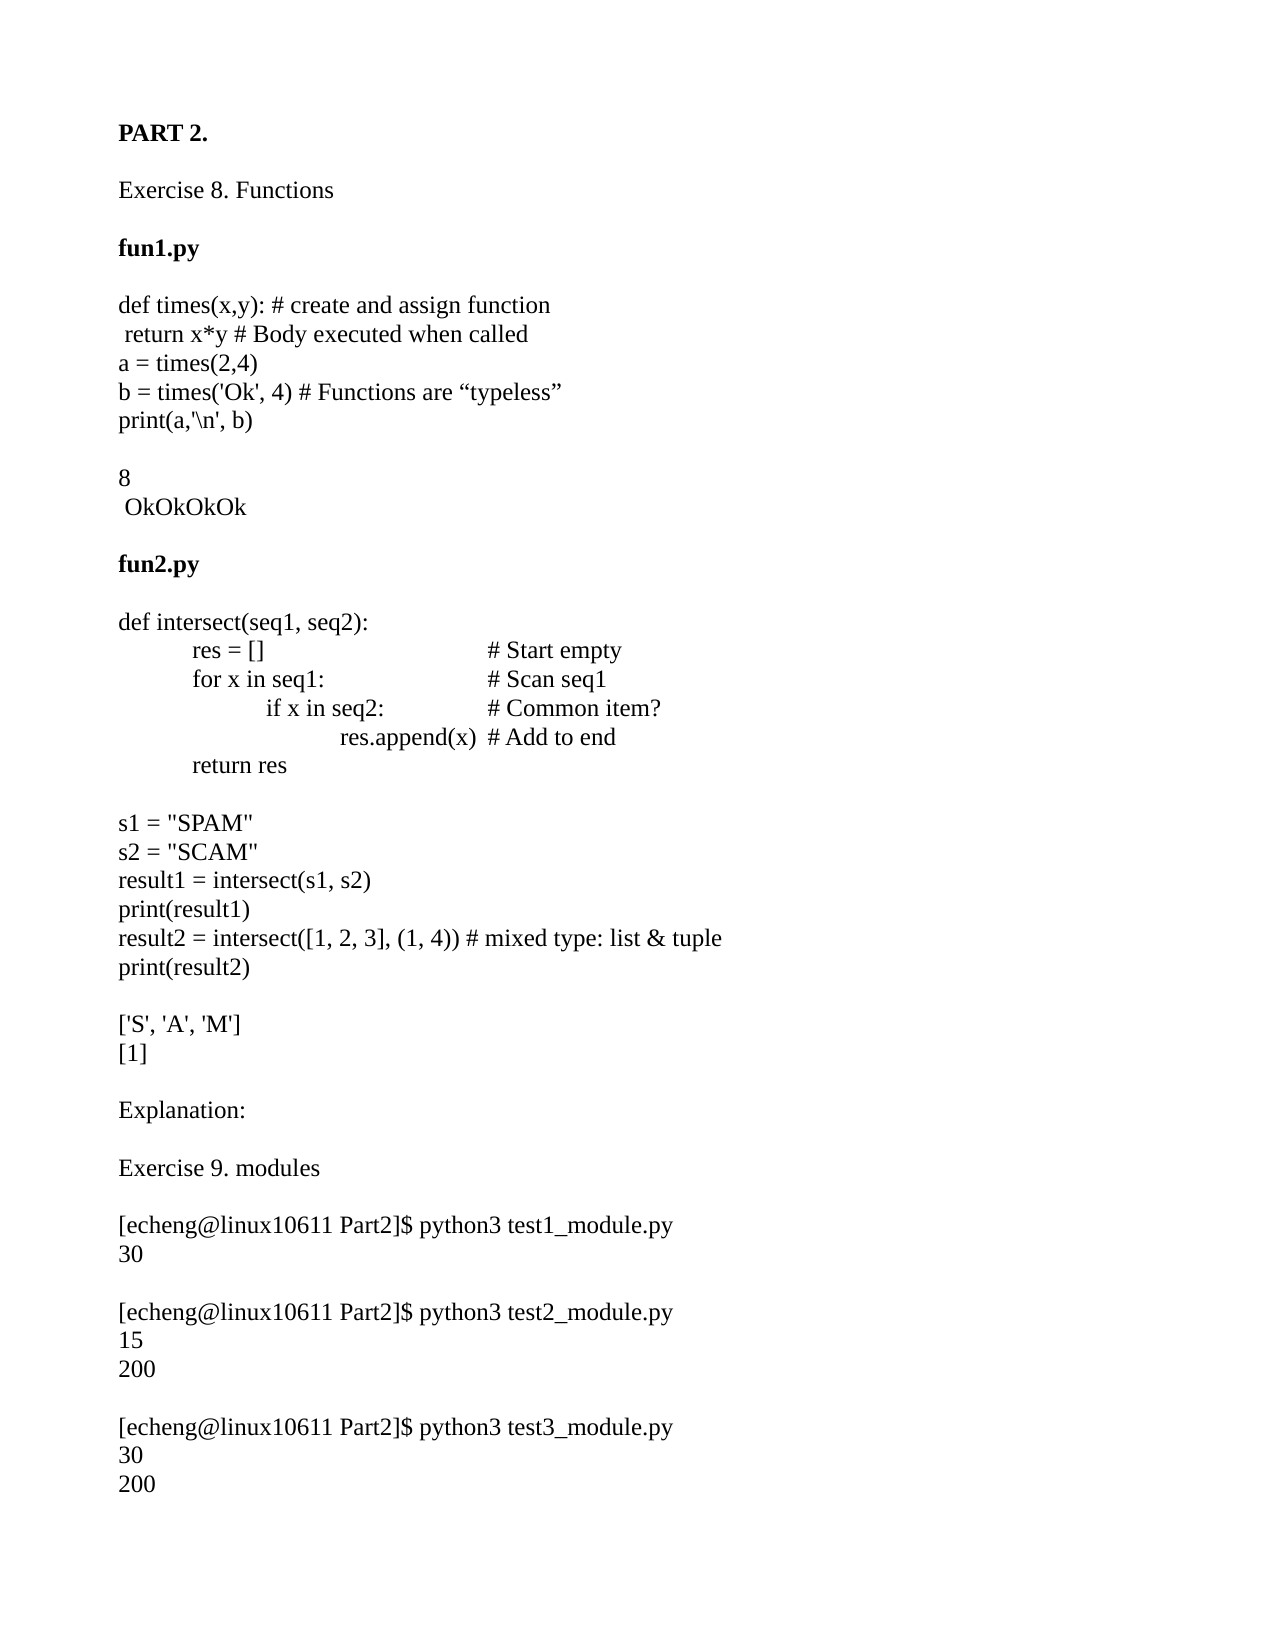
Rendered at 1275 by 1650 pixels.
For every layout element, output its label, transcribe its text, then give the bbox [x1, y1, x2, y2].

text def times(x,y): # create and assign function [118, 291, 1157, 319]
text 200 [118, 1354, 1157, 1383]
text [echeng@linux10611 Part2]$ python3 test2_module.py [118, 1297, 1157, 1326]
text res.append(x) # Add to end [118, 722, 1157, 751]
text a = times(2,4) [118, 348, 1157, 377]
text 15 [118, 1326, 1157, 1354]
text 30 [118, 1239, 1157, 1268]
text print(result2) [118, 952, 1157, 981]
text 30 [118, 1441, 1157, 1469]
text if x in seq2: # Common item? [118, 693, 1157, 722]
text 8 [118, 463, 1157, 492]
text s1 = "SPAM" [118, 808, 1157, 837]
text fun1.py [118, 233, 1157, 262]
text [echeng@linux10611 Part2]$ python3 test1_module.py [118, 1211, 1157, 1239]
text Exercise 8. Functions [118, 176, 1157, 204]
text print(a,'\n', b) [118, 406, 1157, 434]
text Exercise 9. modules [118, 1153, 1157, 1182]
text OkOkOkOk [118, 492, 1157, 521]
text ['S', 'A', 'M'] [118, 1009, 1157, 1038]
text b = times('Ok', 4) # Functions are “typeless” [118, 377, 1157, 406]
text for x in seq1: # Scan seq1 [118, 664, 1157, 693]
text s2 = "SCAM" [118, 837, 1157, 866]
text return res [118, 751, 1157, 779]
text 200 [118, 1469, 1157, 1498]
text return x*y # Body executed when called [118, 319, 1157, 348]
text result2 = intersect([1, 2, 3], (1, 4)) # mixed type: list & tuple [118, 923, 1157, 952]
text PART 2. [118, 118, 1157, 147]
text result1 = intersect(s1, s2) [118, 866, 1157, 894]
text print(result1) [118, 894, 1157, 923]
text [echeng@linux10611 Part2]$ python3 test3_module.py [118, 1412, 1157, 1441]
text [1] [118, 1038, 1157, 1067]
text def intersect(seq1, seq2): [118, 607, 1157, 636]
text Explanation: [118, 1096, 1157, 1124]
text fun2.py [118, 549, 1157, 578]
text res = [] # Start empty [118, 636, 1157, 664]
